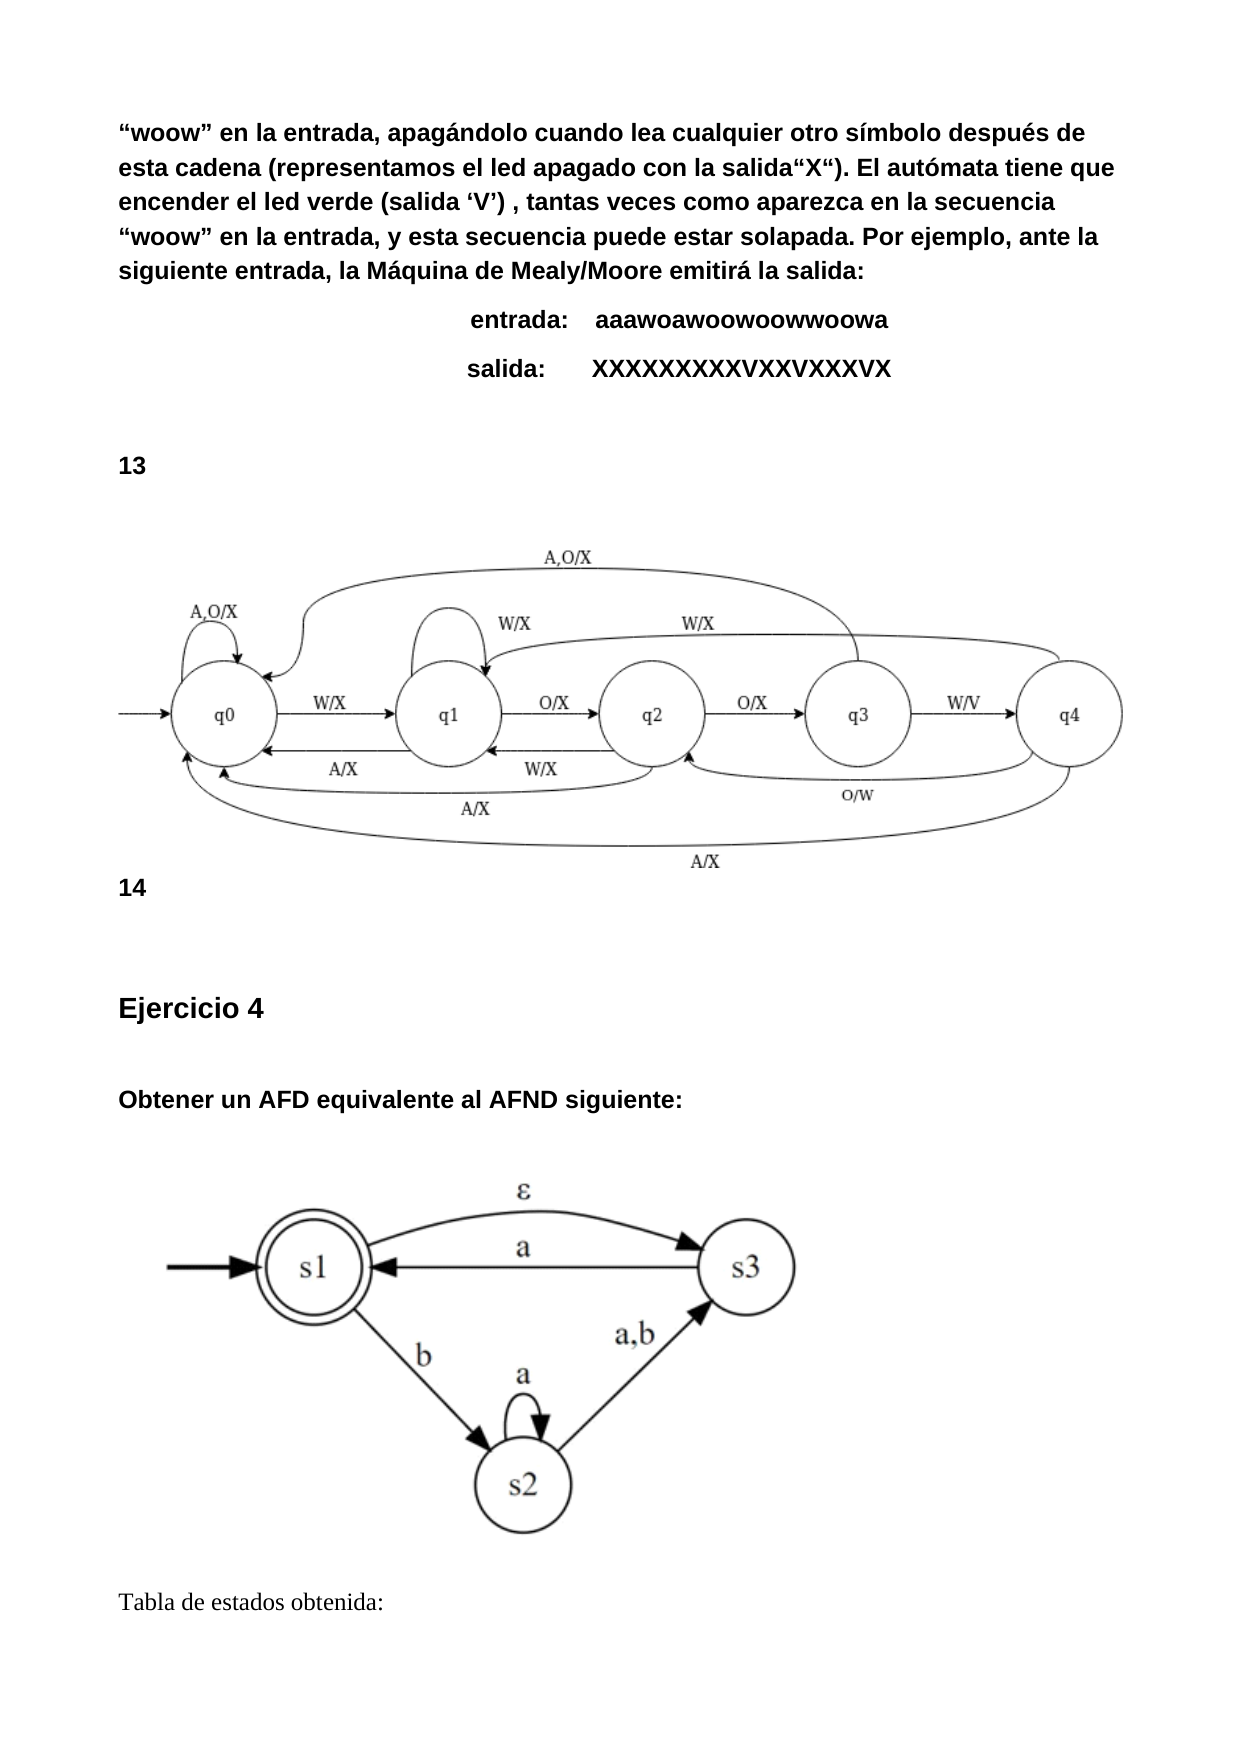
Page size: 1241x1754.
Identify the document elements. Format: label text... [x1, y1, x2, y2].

text Obtener un AFD equivalente al AFND siguiente: [118, 1085, 1122, 1114]
text 13 [118, 451, 1122, 480]
text Tabla de estados obtenida: [118, 1587, 1122, 1616]
text 14 [118, 868, 1122, 902]
text salida: XXXXXXXXXVXXVXXXVX [118, 354, 1122, 383]
text “woow” en la entrada, apagándolo cuando lea cualquier otro símbolo después de esta cadena (representamos el led apagado con la salida“X“). El autómata tiene que encender el led verde (salida ‘V’) , tantas veces como aparezca en la secuencia “woow” en la entrada, y esta secuencia puede estar solapada. Por ejemplo, ante la siguiente entrada, la Máquina de Mealy/Moore emitirá la salida: [118, 118, 1122, 285]
text Ejercicio 4 [118, 991, 1122, 1024]
text entrada: aaawoawoowoowwoowa [118, 305, 1122, 334]
